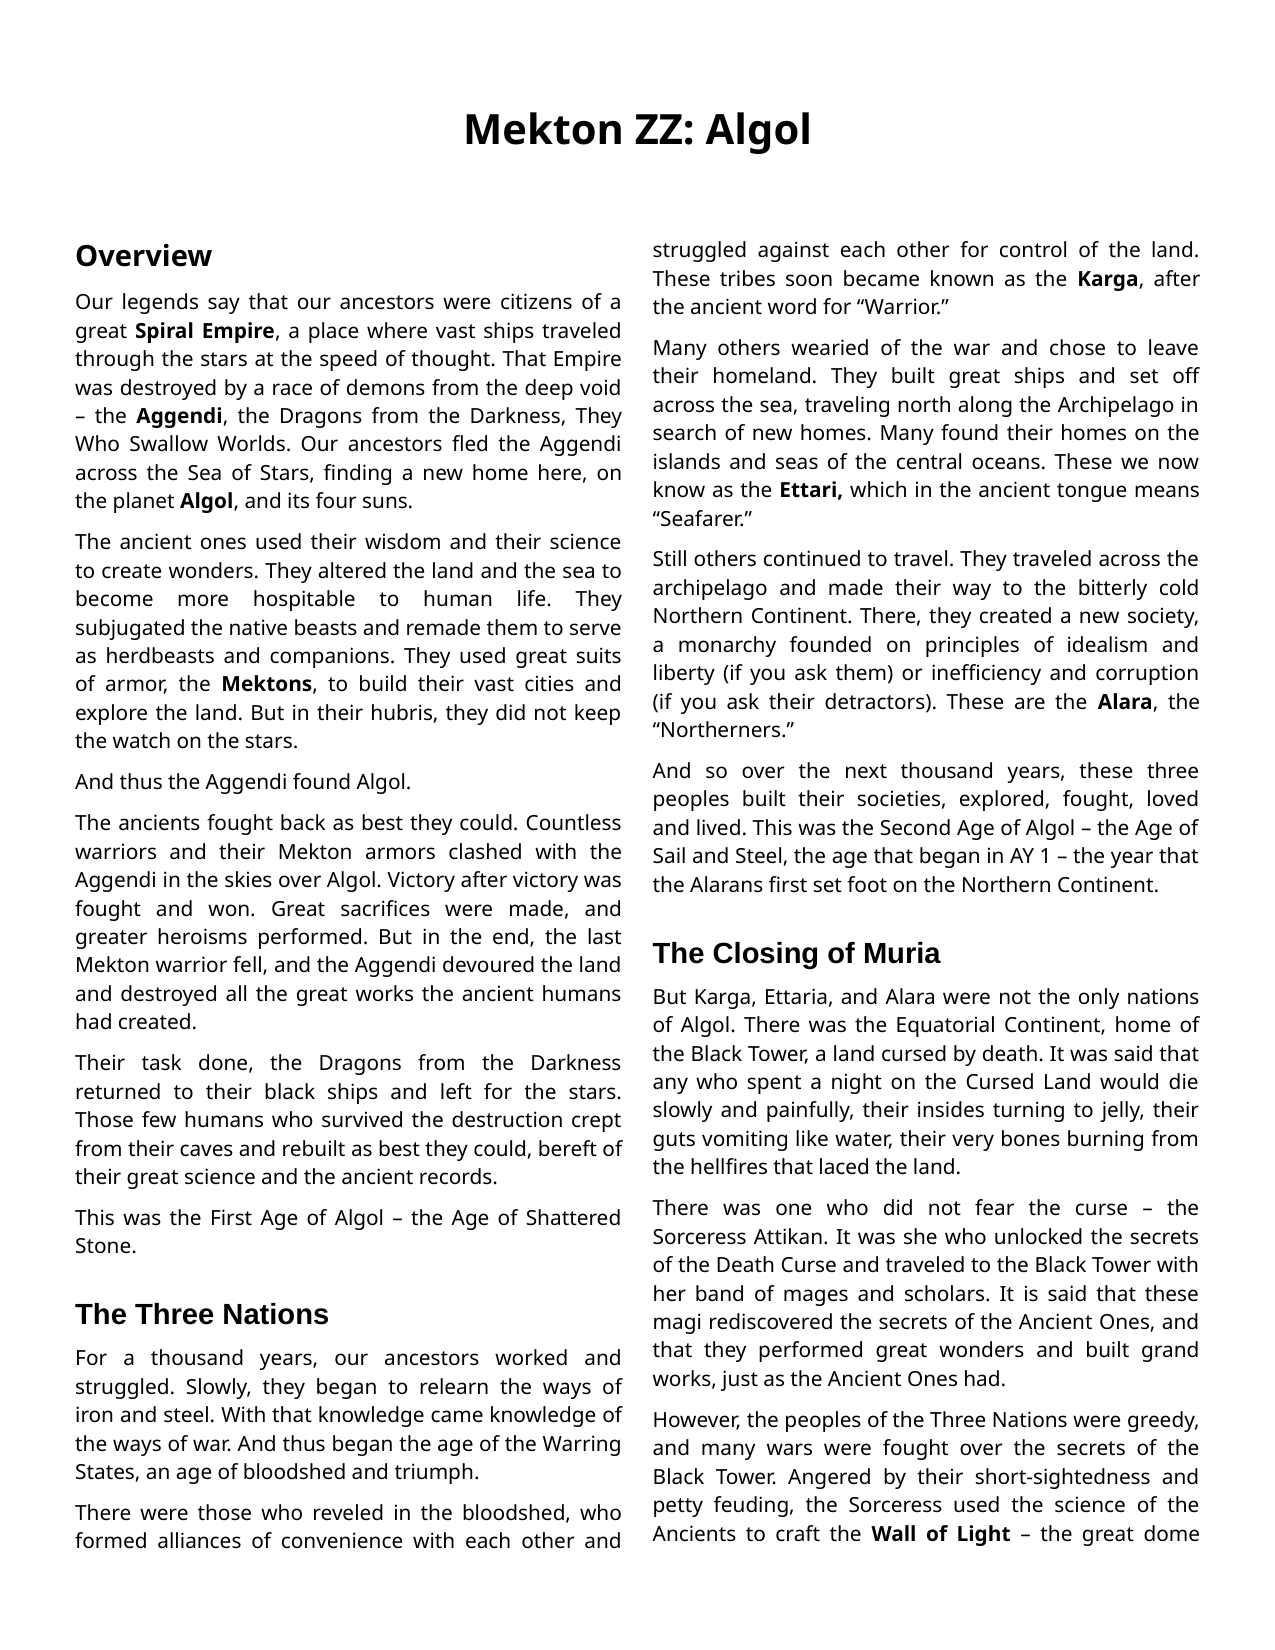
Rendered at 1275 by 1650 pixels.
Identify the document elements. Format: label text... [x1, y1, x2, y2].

text The ancient ones used their wisdom and their science to create wonders. They altered the land and the sea to become more hospitable to human life. They subjugated the native beasts and remade them to serve as herdbeasts and companions. They used great suits of armor, the Mektons, to build their vast cities and explore the land. But in their hubris, they did not keep the watch on the stars. [75, 527, 622, 755]
text struggled against each other for control of the land. These tribes soon became known as the Karga, after the ancient word for “Warrior.” [652, 235, 1200, 321]
text Still others continued to travel. They traveled across the archipelago and made their way to the bitterly cold Northern Continent. There, they created a new society, a monarchy founded on principles of idealism and liberty (if you ask them) or inefficiency and corruption (if you ask their detractors). These are the Alara, the “Northerners.” [652, 544, 1200, 744]
text Our legends say that our ancestors were citizens of a great Spiral Empire, a place where vast ships traveled through the stars at the speed of thought. That Empire was destroyed by a race of demons from the deep void – the Aggendi, the Dragons from the Darkness, They Who Swallow Worlds. Our ancestors fled the Aggendi across the Sea of Stars, finding a new home here, on the planet Algol, and its four suns. [75, 287, 622, 515]
text But Karga, Ettaria, and Alara were not the only nations of Algol. There was the Equatorial Continent, home of the Black Tower, a land cursed by death. It was said that any who spent a night on the Cursed Land would die slowly and painfully, their insides turning to jelly, their guts vomiting like water, their very bones burning from the hellfires that laced the land. [652, 982, 1200, 1181]
text For a thousand years, our ancestors worked and struggled. Slowly, they began to relearn the ways of iron and steel. With that knowledge came knowledge of the ways of war. And thus began the age of the Warring States, an age of bloodshed and triumph. [75, 1343, 622, 1486]
subtitle The Closing of Muria [652, 936, 1200, 969]
subtitle The Three Nations [75, 1297, 622, 1331]
text The ancients fought back as best they could. Countless warriors and their Mekton armors clashed with the Aggendi in the skies over Algol. Victory after victory was fought and won. Great sacrifices were made, and greater heroisms performed. But in the end, the last Mekton warrior fell, and the Aggendi devoured the land and destroyed all the great works the ancient humans had created. [75, 808, 622, 1036]
text There was one who did not fear the curse – the Sorceress Attikan. It was she who unlocked the secrets of the Death Curse and traveled to the Black Tower with her band of mages and scholars. It is said that these magi rediscovered the secrets of the Ancient Ones, and that they performed great wonders and built grand works, just as the Ancient Ones had. [652, 1193, 1200, 1392]
text Many others wearied of the war and chose to leave their homeland. They built great ships and set off across the sea, traveling north along the Archipelago in search of new homes. Many found their homes on the islands and seas of the central oceans. These we now know as the Ettari, which in the ancient tongue means “Seafarer.” [652, 333, 1200, 532]
text There were those who reveled in the bloodshed, who formed alliances of convenience with each other and [75, 1498, 622, 1555]
text And thus the Aggendi found Algol. [75, 767, 622, 796]
text Their task done, the Dragons from the Darkness returned to their black ships and left for the stars. Those few humans who survived the destruction crept from their caves and rebuilt as best they could, bereft of their great science and the ancient records. [75, 1048, 622, 1191]
text And so over the next thousand years, these three peoples built their societies, explored, fought, loved and lived. This was the Second Age of Algol – the Age of Sail and Steel, the age that began in AY 1 – the year that the Alarans first set foot on the Northern Continent. [652, 756, 1200, 898]
text However, the peoples of the Three Nations were greedy, and many wars were fought over the secrets of the Black Tower. Angered by their short-sightedness and petty feuding, the Sorceress used the science of the Ancients to craft the Wall of Light – the great dome [652, 1405, 1200, 1547]
subtitle Mekton ZZ: Algol [75, 100, 1200, 157]
subtitle Overview [75, 235, 622, 275]
text This was the First Age of Algol – the Age of Shattered Stone. [75, 1203, 622, 1260]
